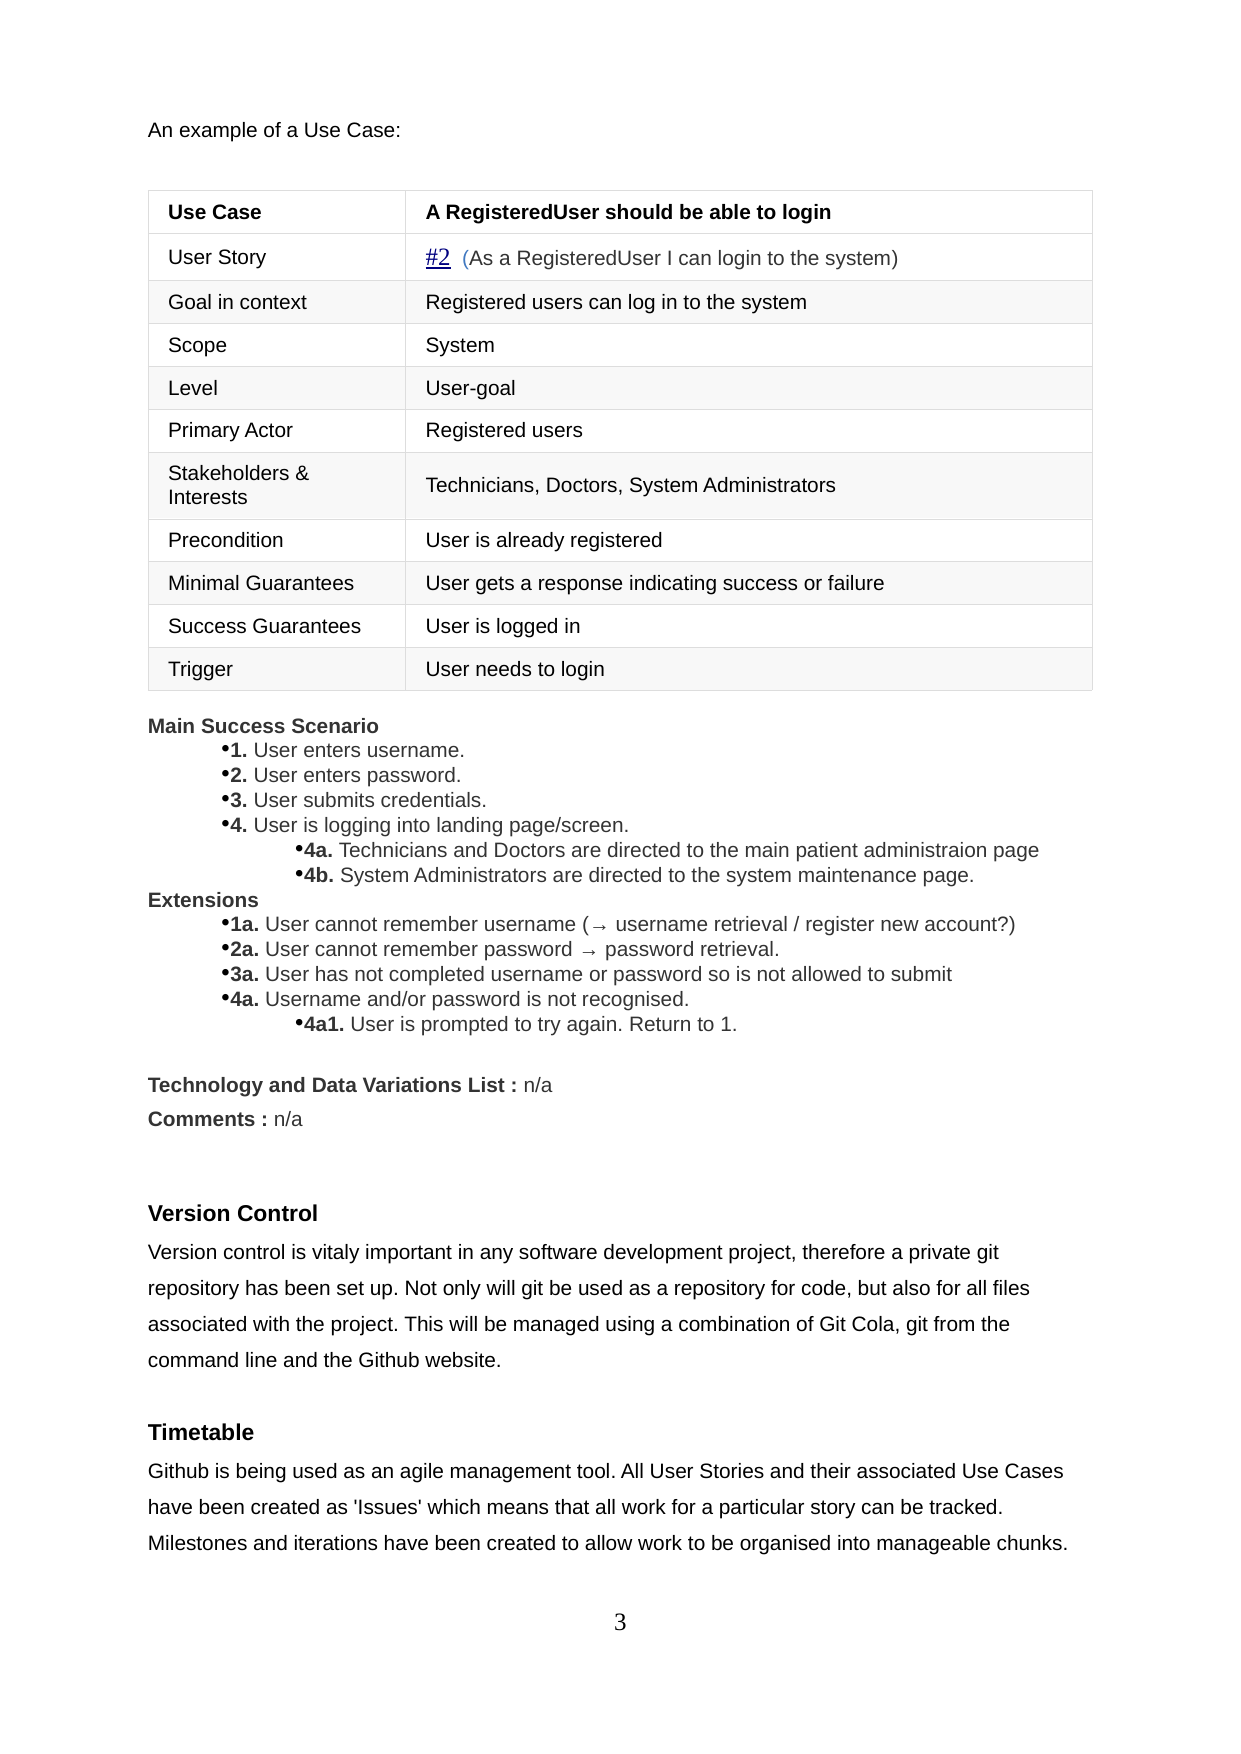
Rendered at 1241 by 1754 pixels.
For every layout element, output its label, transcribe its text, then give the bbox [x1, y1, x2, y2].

list 1. User enters username. [148, 738, 1093, 763]
table_header Use Case [149, 191, 405, 233]
list 4a1. User is prompted to try again. Return to 1. [148, 1012, 1093, 1037]
table_cell System [406, 324, 1092, 366]
subtitle Technology and Data Variations List : n/a [148, 1073, 1093, 1097]
table_cell User-goal [406, 367, 1092, 409]
text An example of a Use Case: [148, 118, 1093, 142]
subtitle Comments : n/a [148, 1107, 1093, 1131]
table_cell Registered users [406, 410, 1092, 452]
table_cell User needs to login [406, 648, 1092, 690]
table_cell User Story [149, 234, 405, 280]
table_cell Precondition [149, 520, 405, 561]
list 4a. Technicians and Doctors are directed to the main patient administraion page [148, 838, 1093, 863]
list 3a. User has not completed username or password so is not allowed to submit [148, 962, 1093, 987]
list 2a. User cannot remember password → password retrieval. [148, 937, 1093, 962]
list 2. User enters password. [148, 763, 1093, 788]
table_cell Scope [149, 324, 405, 366]
subtitle Main Success Scenario [148, 714, 1093, 738]
subtitle Extensions [148, 888, 1093, 912]
list 4b. System Administrators are directed to the system maintenance page. [148, 863, 1093, 888]
table_cell Stakeholders & Interests [149, 453, 405, 518]
table_cell Trigger [149, 648, 405, 690]
table_cell #2 (As a RegisteredUser I can login to the system) [406, 234, 1092, 280]
list 4. User is logging into landing page/screen. [148, 813, 1093, 838]
table_cell Primary Actor [149, 410, 405, 452]
table_cell Registered users can log in to the system [406, 281, 1092, 323]
list 4a. Username and/or password is not recognised. [148, 987, 1093, 1012]
table_cell Minimal Guarantees [149, 562, 405, 604]
table_cell Level [149, 367, 405, 409]
table_cell User gets a response indicating success or failure [406, 562, 1092, 604]
table_cell Success Guarantees [149, 605, 405, 647]
table_cell User is logged in [406, 605, 1092, 647]
list 3. User submits credentials. [148, 788, 1093, 813]
table_cell User is already registered [406, 520, 1092, 561]
text Version Control [148, 1200, 1093, 1226]
text Github is being used as an agile management tool. All User Stories and their associated Use Cases have been created as 'Issues' which means that all work for a particular story can be tracked. Milestones and iterations have been created to allow work to be organised into manageable chunks. [148, 1459, 1093, 1554]
text Version control is vitaly important in any software development project, therefore a private git repository has been set up. Not only will git be used as a repository for code, but also for all files associated with the project. This will be managed using a combination of Git Cola, git from the command line and the Github website. [148, 1239, 1093, 1371]
table_cell Technicians, Doctors, System Administrators [406, 453, 1092, 518]
list 1a. User cannot remember username (→ username retrieval / register new account?) [148, 912, 1093, 937]
text Timetable [148, 1419, 1093, 1446]
table_header A RegisteredUser should be able to login [406, 191, 1092, 233]
table_cell Goal in context [149, 281, 405, 323]
